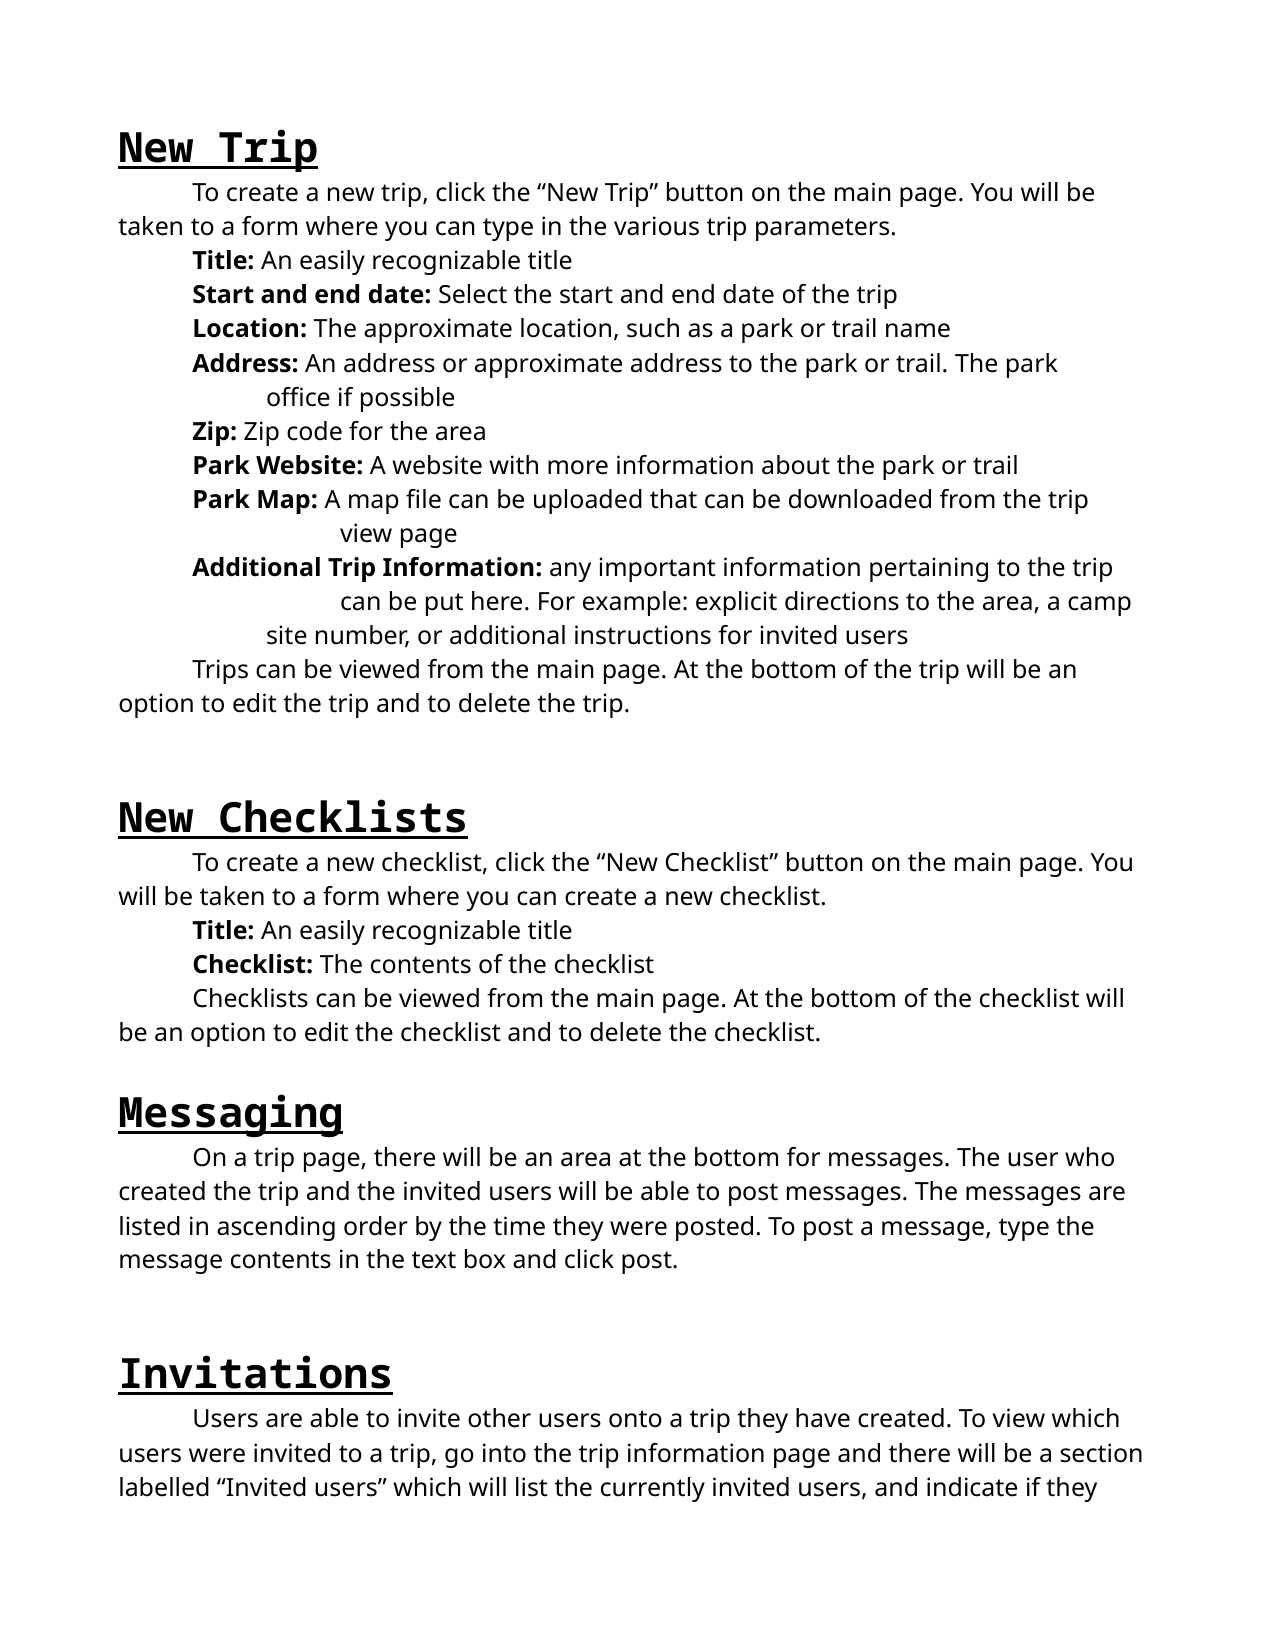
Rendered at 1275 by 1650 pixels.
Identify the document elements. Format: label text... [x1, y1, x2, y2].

text Trips can be viewed from the main page. At the bottom of the trip will be an option to edit the trip and to delete the trip. [118, 652, 1157, 720]
text New Trip [118, 118, 1157, 175]
text Zip: Zip code for the area [118, 413, 1157, 447]
text Title: An easily recognizable title [118, 913, 1157, 947]
text To create a new trip, click the “New Trip” button on the main page. You will be taken to a form where you can type in the various trip parameters. [118, 175, 1157, 243]
text Messaging [118, 1083, 1157, 1140]
text Address: An address or approximate address to the park or trail. The park office if possible [118, 345, 1157, 413]
text Users are able to invite other users onto a trip they have created. To view which users were invited to a trip, go into the trip information page and there will be a section labelled “Invited users” which will list the currently invited users, and indicate if they [118, 1401, 1157, 1503]
text Checklist: The contents of the checklist [118, 947, 1157, 981]
text Title: An easily recognizable title [118, 243, 1157, 277]
text To create a new checklist, click the “New Checklist” button on the main page. You will be taken to a form where you can create a new checklist. [118, 845, 1157, 913]
text Invitations [118, 1344, 1157, 1401]
text On a trip page, there will be an area at the bottom for messages. The user who created the trip and the invited users will be able to post messages. The messages are listed in ascending order by the time they were posted. To post a message, type the message contents in the text box and click post. [118, 1140, 1157, 1276]
text Park Website: A website with more information about the park or trail [118, 447, 1157, 481]
text Checklists can be viewed from the main page. At the bottom of the checklist will be an option to edit the checklist and to delete the checklist. [118, 981, 1157, 1049]
text Additional Trip Information: any important information pertaining to the trip can be put here. For example: explicit directions to the area, a camp site number, or additional instructions for invited users [118, 549, 1157, 652]
text Start and end date: Select the start and end date of the trip [118, 277, 1157, 311]
text Location: The approximate location, such as a park or trail name [118, 311, 1157, 345]
text New Checklists [118, 788, 1157, 845]
text Park Map: A map file can be uploaded that can be downloaded from the trip view page [118, 481, 1157, 549]
